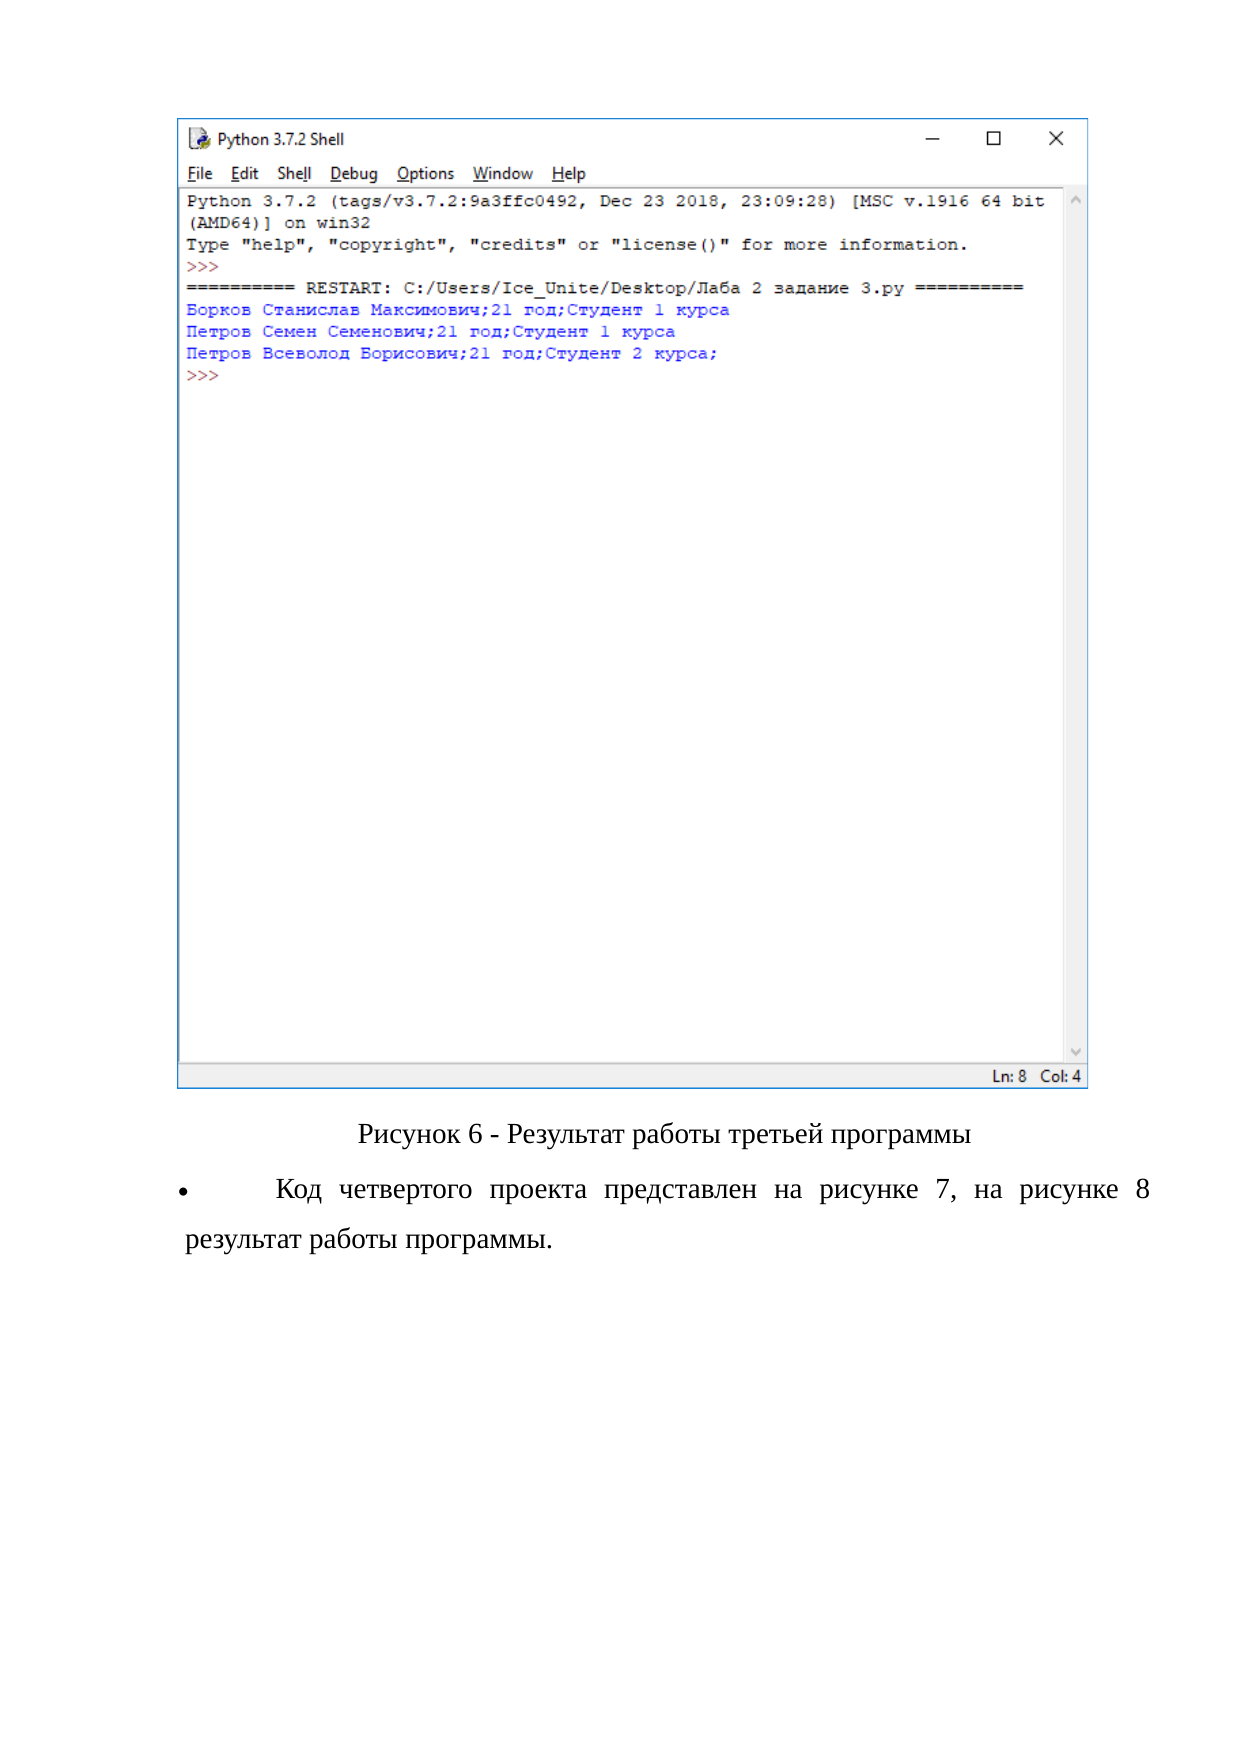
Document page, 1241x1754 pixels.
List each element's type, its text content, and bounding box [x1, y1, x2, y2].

list Код четвертого проекта представлен на рисунке 7, на рисунке 8 результат работы программы. [177, 1171, 1152, 1255]
text Рисунок 6 - Результат работы третьей программы [177, 1116, 1152, 1150]
